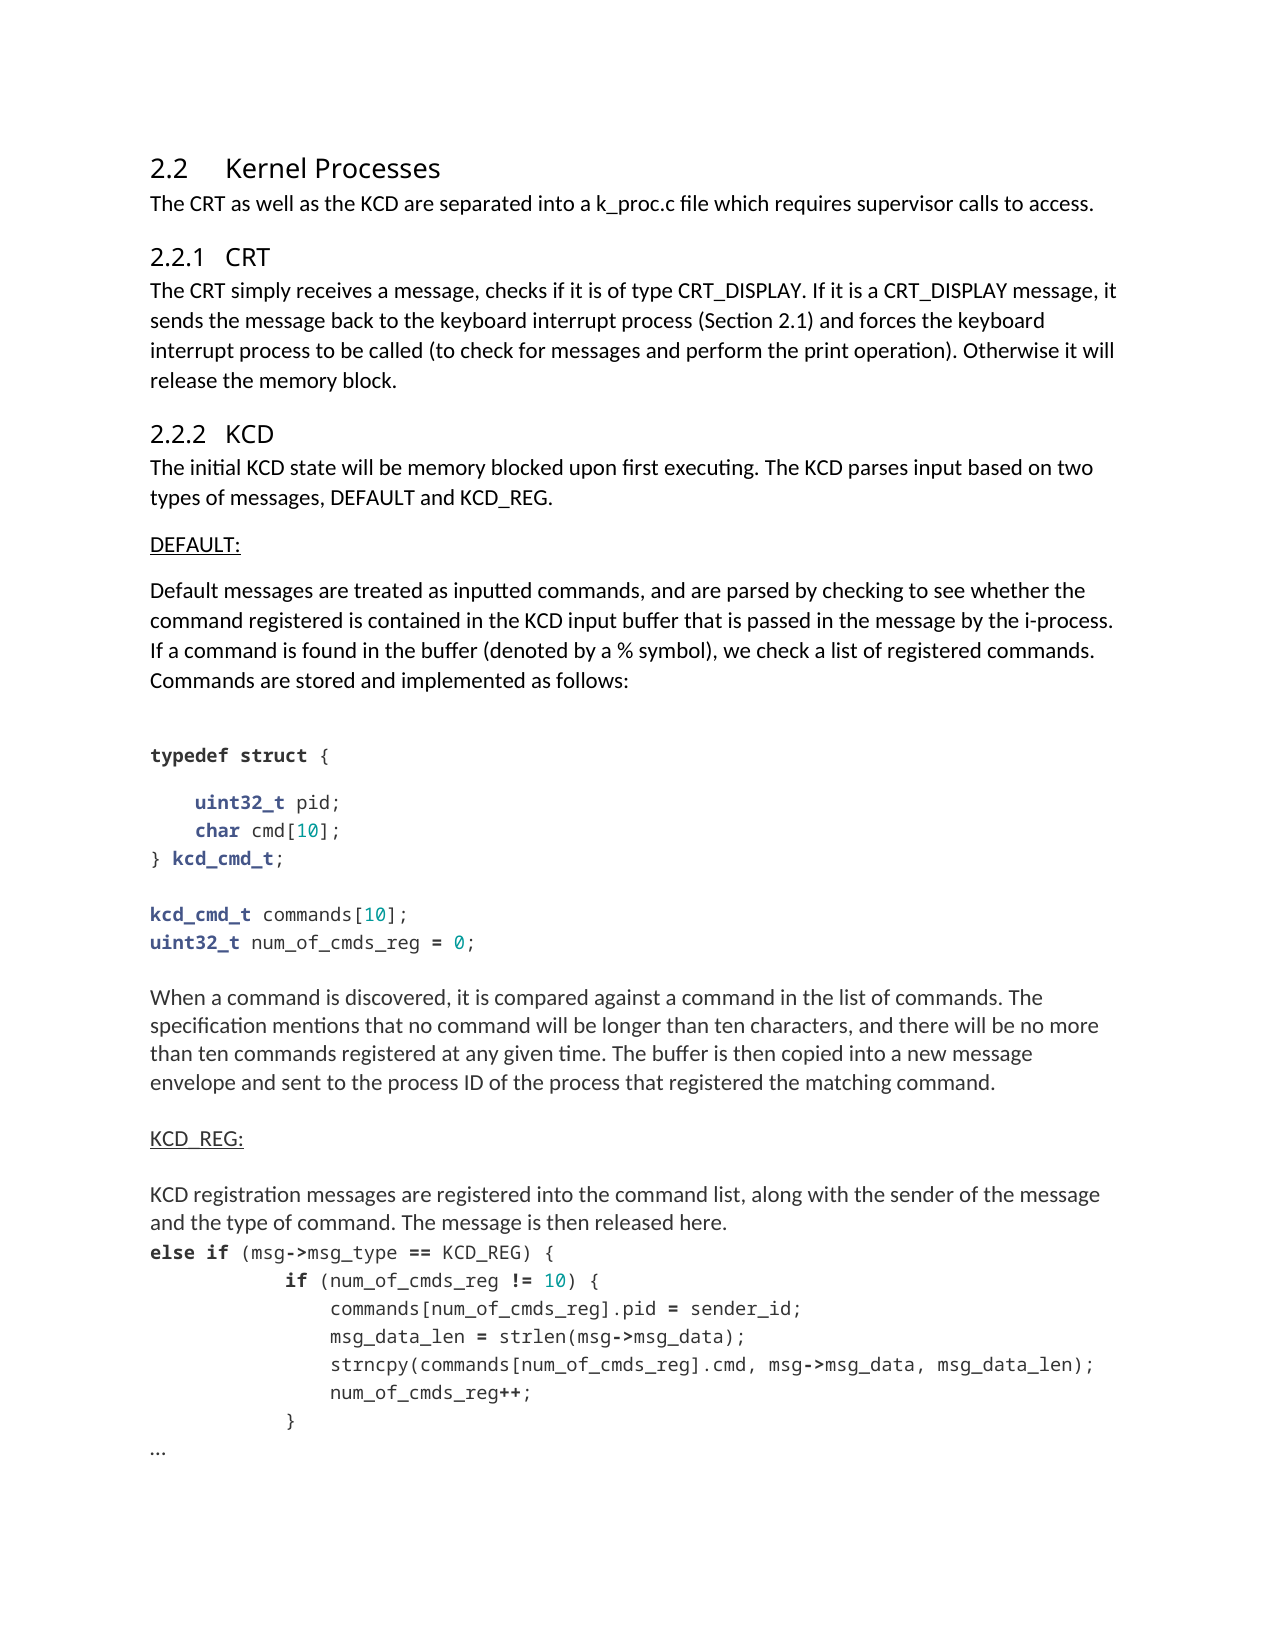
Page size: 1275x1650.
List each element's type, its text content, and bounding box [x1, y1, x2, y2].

text KCD_REG: [150, 1124, 1125, 1152]
text strncpy(commands[num_of_cmds_reg].cmd, msg->msg_data, msg_data_len); [150, 1349, 1125, 1377]
text num_of_cmds_reg++; [150, 1377, 1125, 1405]
text } [150, 1405, 1125, 1433]
text commands[num_of_cmds_reg].pid = sender_id; [150, 1293, 1125, 1321]
text typedef struct { [150, 742, 1125, 768]
text msg_data_len = strlen(msg->msg_data); [150, 1321, 1125, 1349]
text if (num_of_cmds_reg != 10) { [150, 1264, 1125, 1293]
text Default messages are treated as inputted commands, and are parsed by checking to see whether the command registered is contained in the KCD input buffer that is passed in the message by the i-process. If a command is found in the buffer (denoted by a % symbol), we check a list of registered commands. Commands are stored and implemented as follows: [150, 576, 1125, 724]
subtitle 2.2.2 KCD [150, 417, 1125, 451]
text } kcd_cmd_t; [150, 843, 1125, 871]
text The CRT simply receives a message, checks if it is of type CRT_DISPLAY. If it is a CRT_DISPLAY message, it sends the message back to the keyboard interrupt process (Section 2.1) and forces the keyboard interrupt process to be called (to check for messages and perform the print operation). Otherwise it will release the memory block. [150, 276, 1125, 394]
text else if (msg->msg_type == KCD_REG) { [150, 1236, 1125, 1264]
text kcd_cmd_t commands[10]; [150, 899, 1125, 927]
text … [150, 1433, 1125, 1461]
subtitle 2.2 Kernel Processes [150, 150, 1125, 187]
text uint32_t pid; [150, 786, 1125, 814]
text KCD registration messages are registered into the command list, along with the sender of the message and the type of command. The message is then released here. [150, 1180, 1125, 1236]
text The initial KCD state will be memory blocked upon first executing. The KCD parses input based on two types of messages, DEFAULT and KCD_REG. [150, 453, 1125, 511]
text DEFAULT: [150, 530, 1125, 558]
text The CRT as well as the KCD are separated into a k_proc.c file which requires supervisor calls to access. [150, 189, 1125, 217]
subtitle 2.2.1 CRT [150, 240, 1125, 274]
text char cmd[10]; [150, 814, 1125, 843]
text uint32_t num_of_cmds_reg = 0; [150, 927, 1125, 955]
text When a command is discovered, it is compared against a command in the list of commands. The specification mentions that no command will be longer than ten characters, and there will be no more than ten commands registered at any given time. The buffer is then copied into a new message envelope and sent to the process ID of the process that registered the matching command. [150, 983, 1125, 1096]
